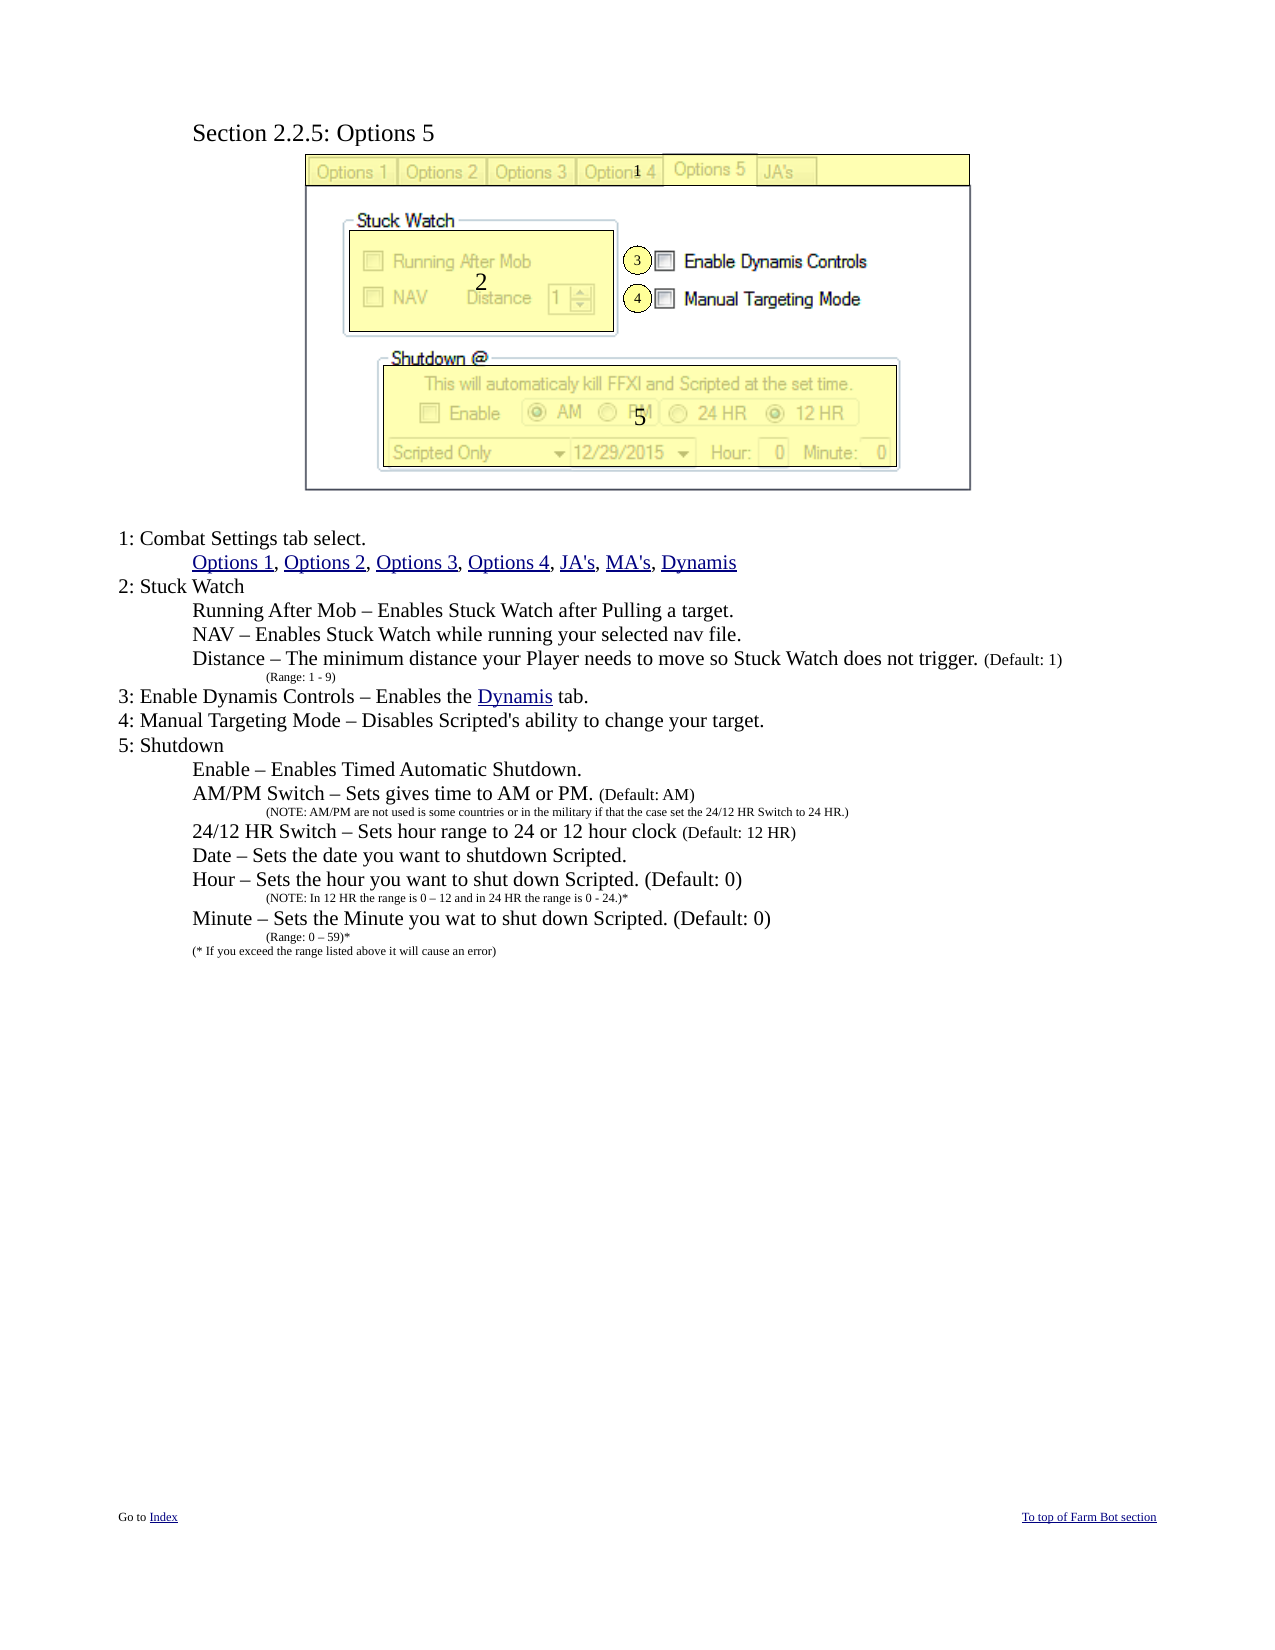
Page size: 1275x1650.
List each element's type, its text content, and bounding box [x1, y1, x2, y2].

text (NOTE: In 12 HR the range is 0 – 12 and in 24 HR the range is 0 - 24.)* [118, 891, 1157, 906]
text 4: Manual Targeting Mode – Disables Scripted's ability to change your target. [118, 708, 1157, 732]
text Minute – Sets the Minute you wat to shut down Scripted. (Default: 0) [118, 906, 1157, 930]
text 3: Enable Dynamis Controls – Enables the Dynamis tab. [118, 684, 1157, 708]
text 5: Shutdown [118, 732, 1157, 757]
text Running After Mob – Enables Stuck Watch after Pulling a target. [118, 598, 1157, 622]
text Distance – The minimum distance your Player needs to move so Stuck Watch does not trigger. (Default: 1) [118, 646, 1157, 670]
text (NOTE: AM/PM are not used is some countries or in the military if that the case set the 24/12 HR Switch to 24 HR.) [118, 805, 1157, 819]
text Options 1, Options 2, Options 3, Options 4, JA's, MA's, Dynamis [118, 550, 1157, 574]
text 1: Combat Settings tab select. [118, 526, 1157, 550]
text Enable – Enables Timed Automatic Shutdown. [118, 757, 1157, 781]
text NAV – Enables Stuck Watch while running your selected nav file. [118, 622, 1157, 646]
text Go to Index To top of Farm Bot section [118, 1510, 1157, 1524]
text Hour – Sets the hour you want to shut down Scripted. (Default: 0) [118, 867, 1157, 891]
text (Range: 1 - 9) [118, 670, 1157, 684]
text 2: Stuck Watch [118, 574, 1157, 598]
text Date – Sets the date you want to shutdown Scripted. [118, 843, 1157, 867]
picture [296, 146, 979, 497]
text (Range: 0 – 59)* [118, 930, 1157, 944]
text Section 2.2.5: Options 5 [118, 118, 1157, 147]
text 24/12 HR Switch – Sets hour range to 24 or 12 hour clock (Default: 12 HR) [118, 819, 1157, 843]
text (* If you exceed the range listed above it will cause an error) [118, 944, 1157, 958]
text AM/PM Switch – Sets gives time to AM or PM. (Default: AM) [118, 781, 1157, 805]
